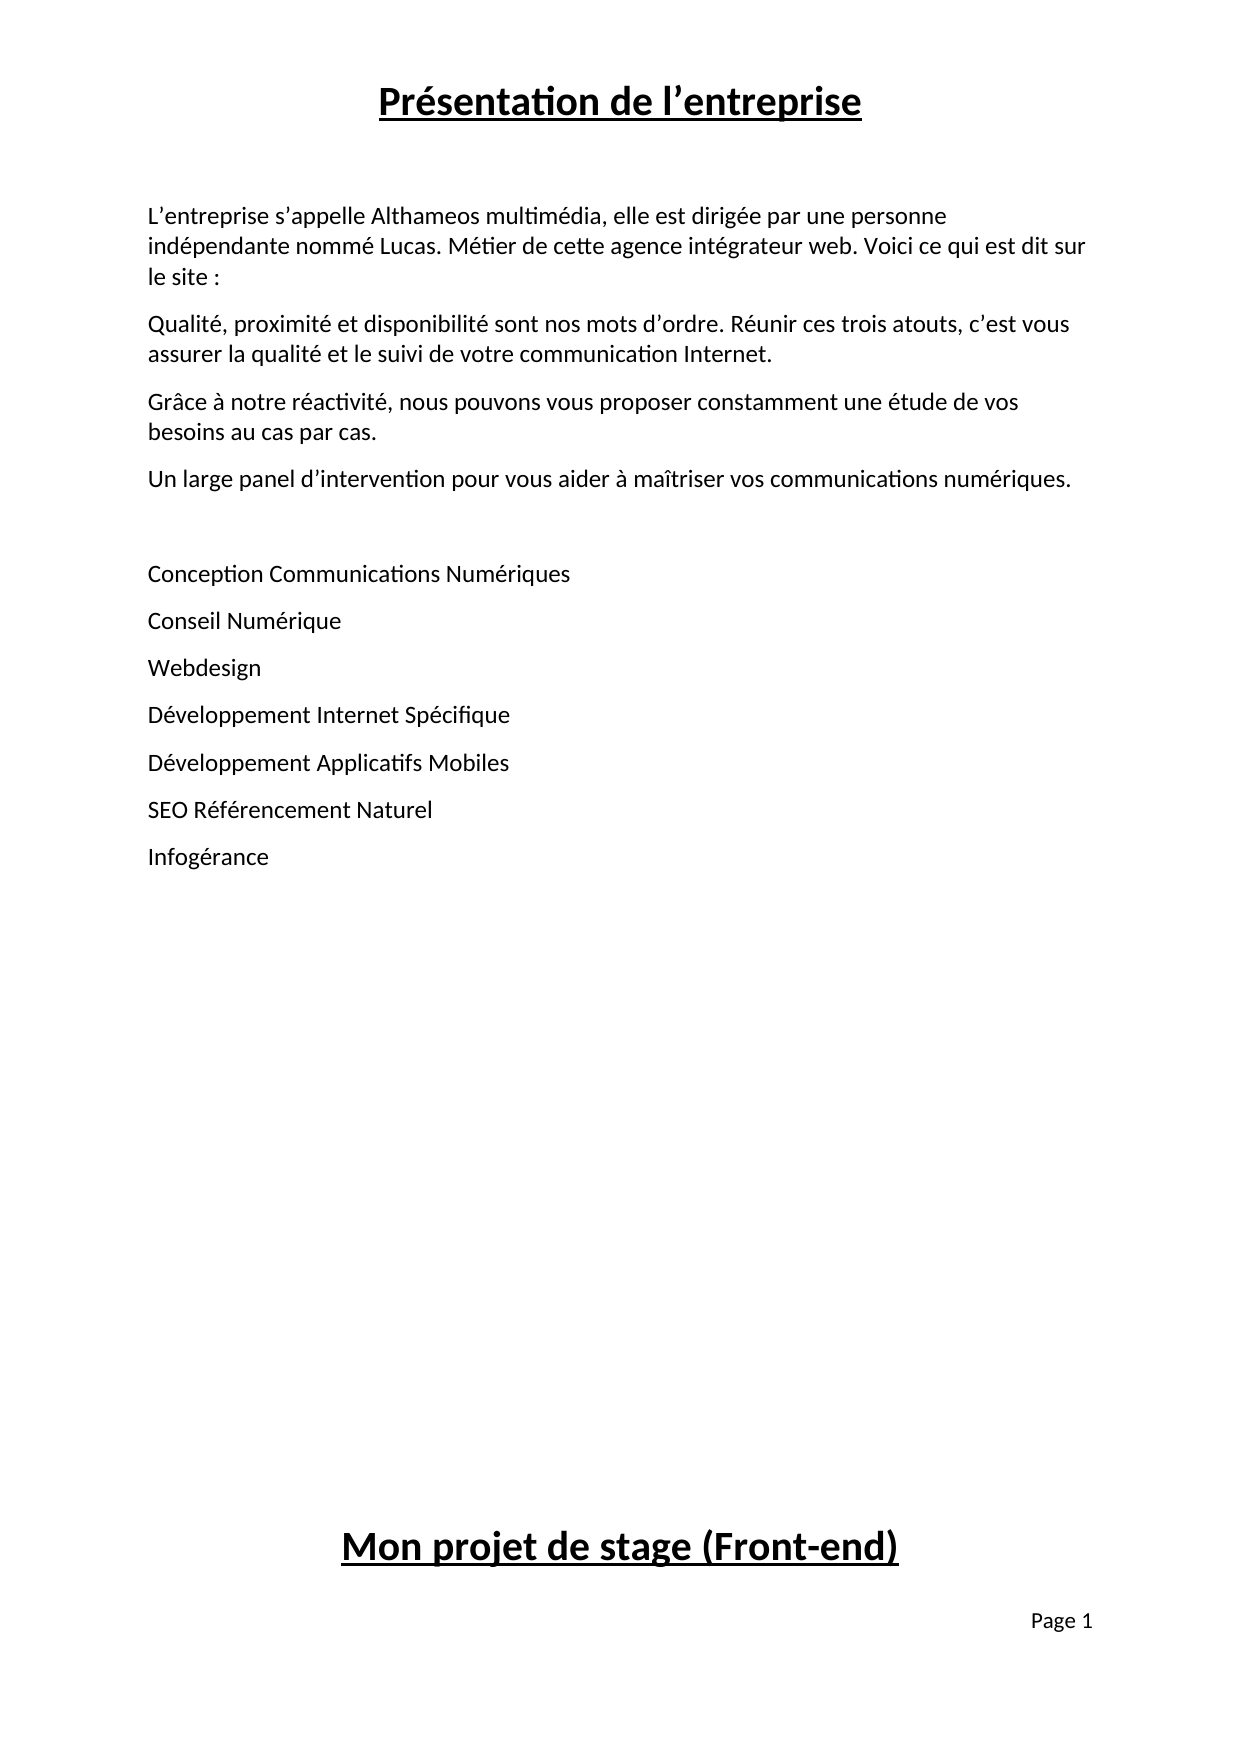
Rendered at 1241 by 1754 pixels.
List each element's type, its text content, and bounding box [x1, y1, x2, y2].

text Développement Applicatifs Mobiles [148, 747, 1093, 777]
text Webdesign [148, 652, 1093, 683]
text Présentation de l’entreprise [148, 75, 1093, 126]
text Mon projet de stage (Front-end) [148, 1519, 1093, 1570]
text SEO Référencement Naturel [148, 794, 1093, 824]
text Un large panel d’intervention pour vous aider à maîtriser vos communications numériques. [148, 463, 1093, 494]
text Développement Internet Spécifique [148, 699, 1093, 730]
text Conception Communications Numériques [148, 558, 1093, 588]
text Grâce à notre réactivité, nous pouvons vous proposer constamment une étude de vos besoins au cas par cas. [148, 386, 1093, 447]
text Conseil Numérique [148, 605, 1093, 636]
text Qualité, proximité et disponibilité sont nos mots d’ordre. Réunir ces trois atouts, c’est vous assurer la qualité et le suivi de votre communication Internet. [148, 308, 1093, 369]
text L’entreprise s’appelle Althameos multimédia, elle est dirigée par une personne indépendante nommé Lucas. Métier de cette agence intégrateur web. Voici ce qui est dit sur le site : [148, 200, 1093, 291]
text Infogérance [148, 841, 1093, 872]
